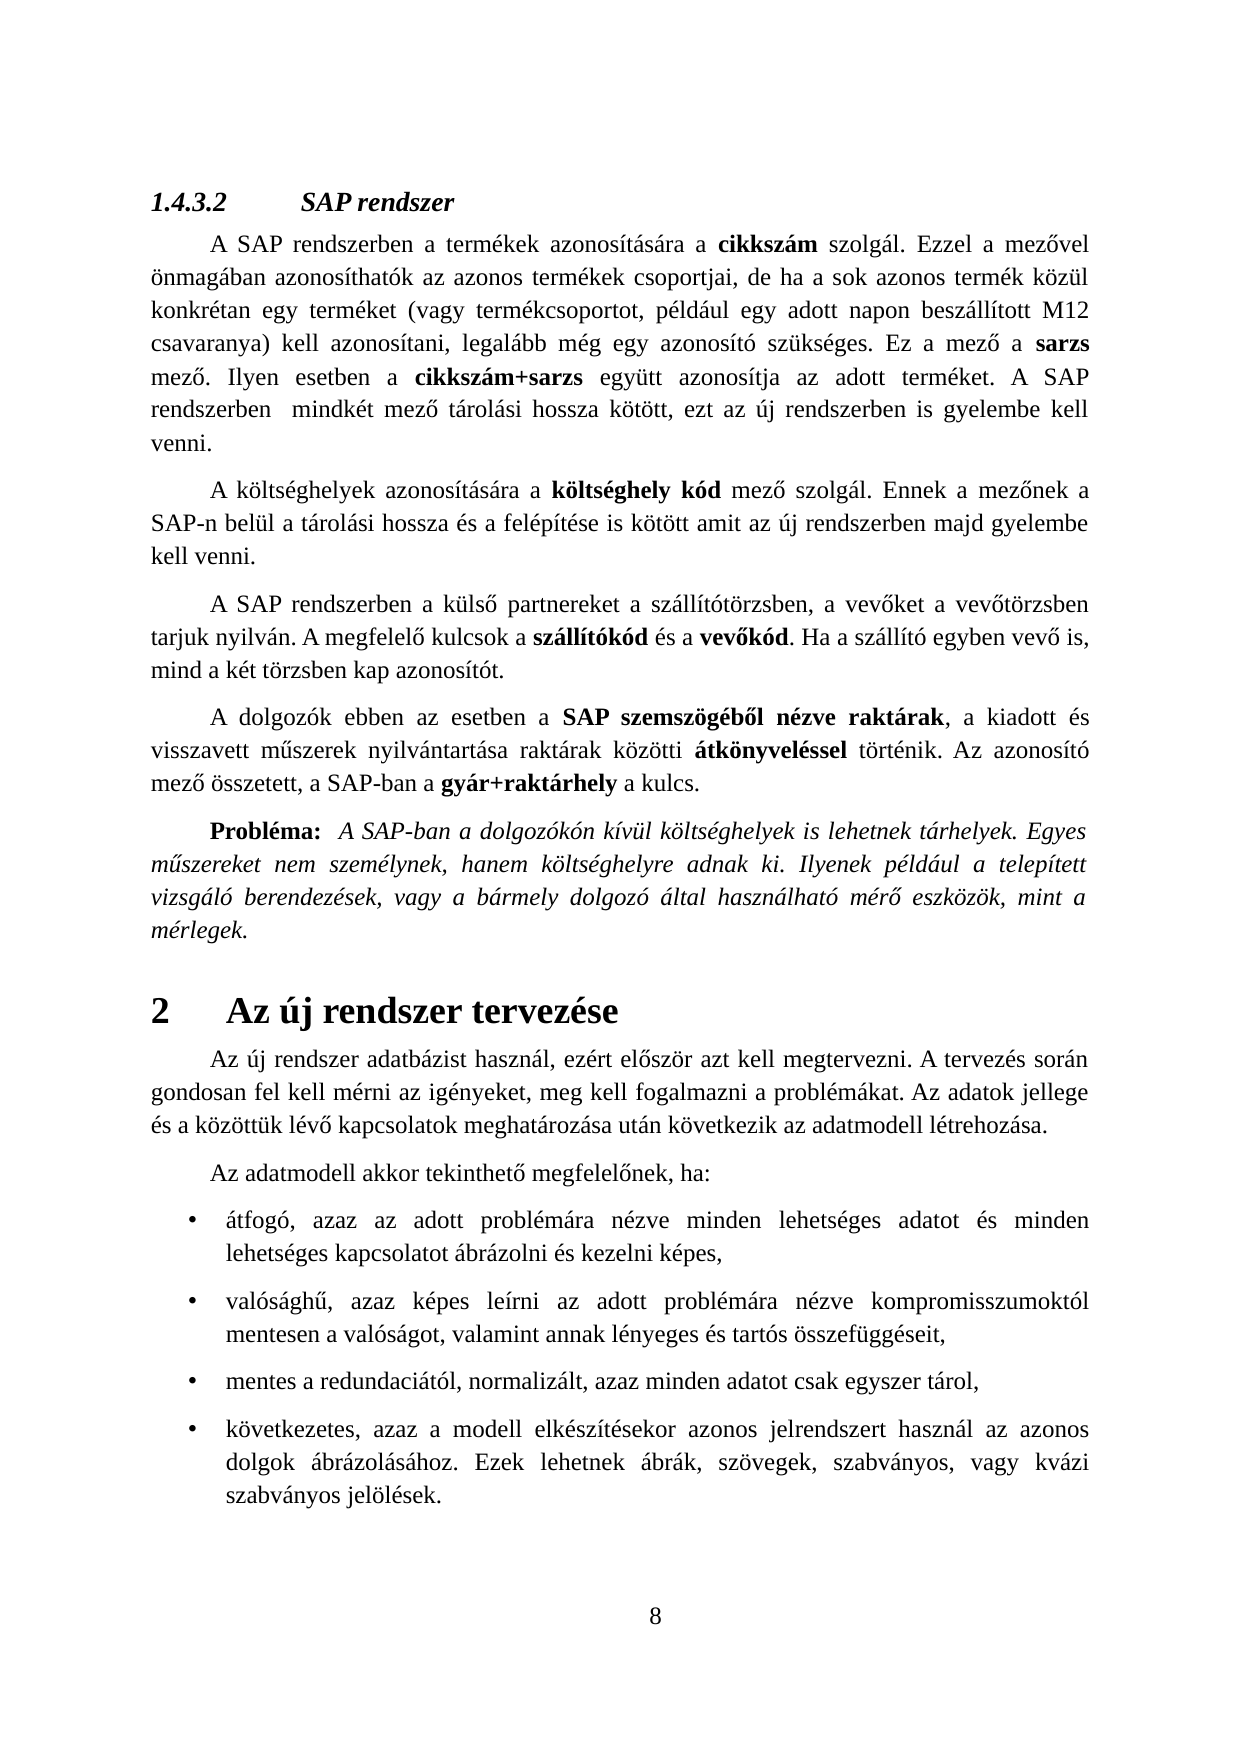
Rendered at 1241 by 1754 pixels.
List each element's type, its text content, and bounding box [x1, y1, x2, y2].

list következetes, azaz a modell elkészítésekor azonos jelrendszert használ az azonos dolgok ábrázolásához. Ezek lehetnek ábrák, szövegek, szabványos, vagy kvázi szabványos jelölések. [188, 1414, 1090, 1509]
text Probléma: A SAP-ban a dolgozókón kívül költséghelyek is lehetnek tárhelyek. Egyes műszereket nem személynek, hanem költséghelyre adnak ki. Ilyenek például a telepített vizsgáló berendezések, vagy a bármely dolgozó által használható mérő eszközök, mint a mérlegek. [151, 816, 1090, 944]
text A SAP rendszerben a termékek azonosítására a cikkszám szolgál. Ezzel a mezővel önmagában azonosíthatók az azonos termékek csoportjai, de ha a sok azonos termék közül konkrétan egy terméket (vagy termékcsoportot, például egy adott napon beszállított M12 csavaranya) kell azonosítani, legalább még egy azonosító szükséges. Ez a mező a sarzs mező. Ilyen esetben a cikkszám+sarzs együtt azonosítja az adott terméket. A SAP rendszerben mindkét mező tárolási hossza kötött, ezt az új rendszerben is gyelembe kell venni. [151, 229, 1090, 456]
list mentes a redundaciától, normalizált, azaz minden adatot csak egyszer tárol, [188, 1366, 1090, 1395]
text Az adatmodell akkor tekinthető megfelelőnek, ha: [151, 1158, 1090, 1186]
subtitle Az új rendszer tervezése [151, 988, 1090, 1031]
subtitle SAP rendszer [151, 185, 1090, 217]
list valósághű, azaz képes leírni az adott problémára nézve kompromisszumoktól mentesen a valóságot, valamint annak lényeges és tartós összefüggéseit, [188, 1286, 1090, 1348]
text A SAP rendszerben a külső partnereket a szállítótörzsben, a vevőket a vevőtörzsben tarjuk nyilván. A megfelelő kulcsok a szállítókód és a vevőkód. Ha a szállító egyben vevő is, mind a két törzsben kap azonosítót. [151, 589, 1090, 684]
text Az új rendszer adatbázist használ, ezért először azt kell megtervezni. A tervezés során gondosan fel kell mérni az igényeket, meg kell fogalmazni a problémákat. Az adatok jellege és a közöttük lévő kapcsolatok meghatározása után következik az adatmodell létrehozása. [151, 1044, 1090, 1139]
list átfogó, azaz az adott problémára nézve minden lehetséges adatot és minden lehetséges kapcsolatot ábrázolni és kezelni képes, [188, 1205, 1090, 1267]
text A költséghelyek azonosítására a költséghely kód mező szolgál. Ennek a mezőnek a SAP-n belül a tárolási hossza és a felépítése is kötött amit az új rendszerben majd gyelembe kell venni. [151, 475, 1090, 570]
text A dolgozók ebben az esetben a SAP szemszögéből nézve raktárak, a kiadott és visszavett műszerek nyilvántartása raktárak közötti átkönyveléssel történik. Az azonosító mező összetett, a SAP-ban a gyár+raktárhely a kulcs. [151, 702, 1090, 797]
